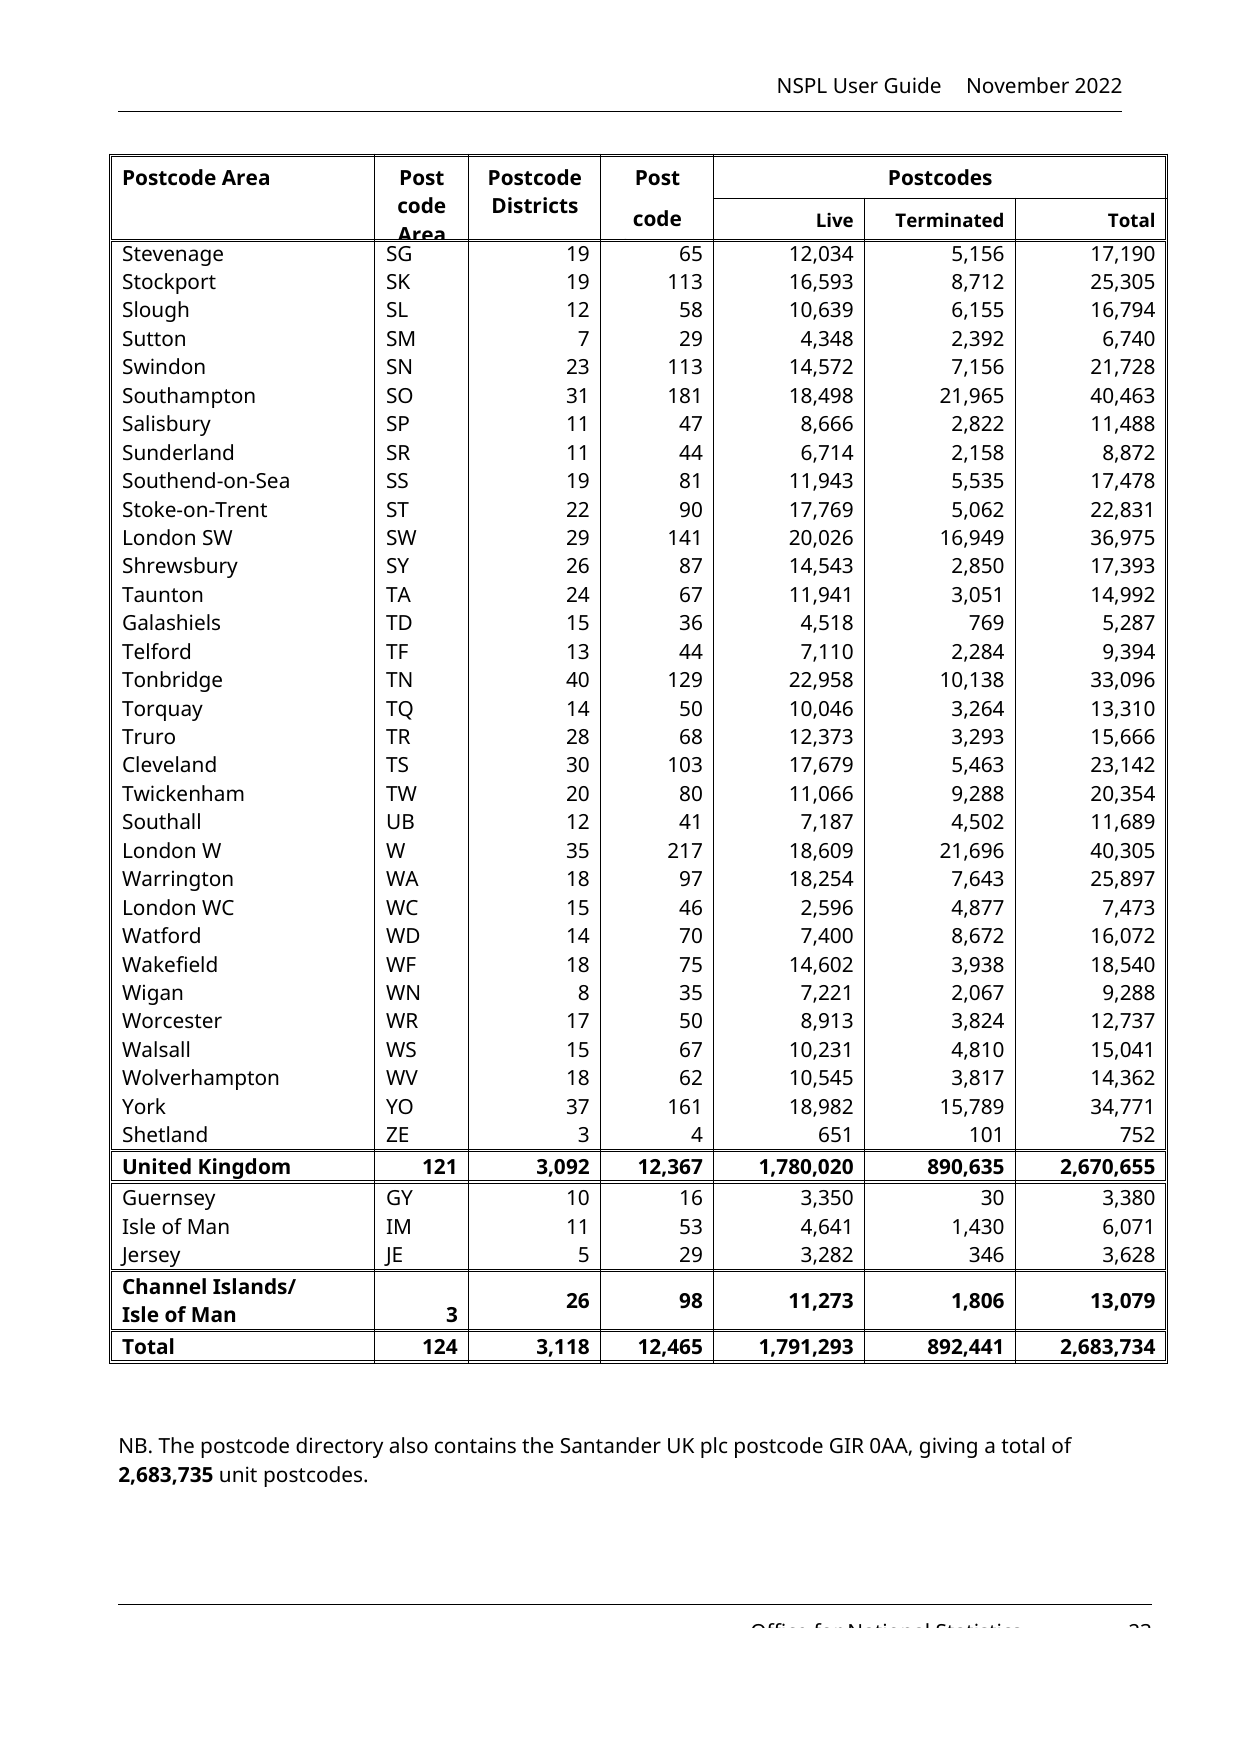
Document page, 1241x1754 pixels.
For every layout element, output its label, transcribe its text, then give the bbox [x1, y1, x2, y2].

table_cell 11 [469, 1212, 600, 1240]
table_cell 6,740 [1016, 324, 1165, 352]
table_cell United Kingdom [112, 1152, 374, 1180]
table_cell 3,824 [865, 1007, 1015, 1035]
table_cell Worcester [112, 1007, 374, 1035]
table_cell 47 [601, 409, 713, 438]
table_cell 16 [601, 1184, 713, 1212]
table_cell 11,941 [714, 580, 864, 608]
table_cell 3,350 [714, 1184, 864, 1212]
table_cell 1,430 [865, 1212, 1015, 1240]
table_cell 65 [601, 242, 713, 267]
table_cell 5,156 [865, 242, 1015, 267]
table_cell 68 [601, 722, 713, 751]
table_cell 23,142 [1016, 751, 1165, 779]
table_cell 769 [865, 609, 1015, 637]
table_cell 18,540 [1016, 950, 1165, 978]
table_cell Truro [112, 722, 374, 751]
table_cell 46 [601, 893, 713, 921]
table_cell 3 [469, 1120, 600, 1149]
table_cell 21,696 [865, 836, 1015, 864]
table_cell 24 [469, 580, 600, 608]
table_cell Total [1016, 199, 1165, 239]
table_cell 19 [469, 267, 600, 296]
table_cell 12,465 [601, 1332, 713, 1360]
table_cell Sunderland [112, 438, 374, 466]
table_cell Guernsey [112, 1184, 374, 1212]
table_cell 2,850 [865, 552, 1015, 580]
table_cell 11 [469, 409, 600, 438]
table_cell 3,293 [865, 722, 1015, 751]
table_cell 26 [469, 552, 600, 580]
table_cell 11,689 [1016, 808, 1165, 836]
table_cell 2,392 [865, 324, 1015, 352]
table_cell Wakefield [112, 950, 374, 978]
table_cell 25,897 [1016, 864, 1165, 893]
table_cell 4,641 [714, 1212, 864, 1240]
table_cell 16,794 [1016, 296, 1165, 324]
table_cell TF [375, 637, 468, 665]
table_cell Shrewsbury [112, 552, 374, 580]
table_cell ZE [375, 1120, 468, 1149]
table_cell Stockport [112, 267, 374, 296]
table_cell 4,877 [865, 893, 1015, 921]
table_cell 9,288 [1016, 978, 1165, 1007]
table_cell 8,712 [865, 267, 1015, 296]
table_cell WR [375, 1007, 468, 1035]
table_cell 6,714 [714, 438, 864, 466]
table_cell TW [375, 779, 468, 807]
table_cell 10 [469, 1184, 600, 1212]
table_cell 752 [1016, 1120, 1165, 1149]
table_cell Southall [112, 808, 374, 836]
table_cell 113 [601, 353, 713, 381]
table_cell 101 [865, 1120, 1015, 1149]
table_cell London WC [112, 893, 374, 921]
table_cell 18 [469, 1064, 600, 1092]
table_header Postcode Districts [469, 157, 600, 239]
table_cell 17 [469, 1007, 600, 1035]
table_cell 4,810 [865, 1035, 1015, 1063]
table_cell 35 [469, 836, 600, 864]
table_cell 18 [469, 864, 600, 893]
table_cell 17,679 [714, 751, 864, 779]
table_cell 18,982 [714, 1092, 864, 1120]
table_cell 7,473 [1016, 893, 1165, 921]
table_cell 26 [469, 1272, 600, 1329]
table_cell 3,282 [714, 1240, 864, 1269]
table_cell 20,026 [714, 523, 864, 552]
table_cell 14,572 [714, 353, 864, 381]
text NB. The postcode directory also contains the Santander UK plc postcode GIR 0AA, giving a total of 2,683,735 unit postcodes. [118, 1432, 1155, 1488]
table_cell 7,156 [865, 353, 1015, 381]
table_cell 18,254 [714, 864, 864, 893]
table_cell 14,602 [714, 950, 864, 978]
table_cell TS [375, 751, 468, 779]
table_cell SO [375, 381, 468, 409]
table_cell SL [375, 296, 468, 324]
table_header Postcodes [714, 157, 1165, 198]
table_cell 3,092 [469, 1152, 600, 1180]
table_cell SP [375, 409, 468, 438]
table_cell W [375, 836, 468, 864]
table_cell 892,441 [865, 1332, 1015, 1360]
table_cell JE [375, 1240, 468, 1269]
table_cell 34,771 [1016, 1092, 1165, 1120]
table_cell 90 [601, 495, 713, 523]
table_cell WV [375, 1064, 468, 1092]
table_cell 40,305 [1016, 836, 1165, 864]
table_cell WS [375, 1035, 468, 1063]
table_cell 15,041 [1016, 1035, 1165, 1063]
table_cell 9,394 [1016, 637, 1165, 665]
table_cell 37 [469, 1092, 600, 1120]
table_cell Tonbridge [112, 665, 374, 694]
table_cell London W [112, 836, 374, 864]
table_cell 70 [601, 921, 713, 950]
table_cell 3,380 [1016, 1184, 1165, 1212]
table_cell 97 [601, 864, 713, 893]
table_cell 6,155 [865, 296, 1015, 324]
table_cell 5,463 [865, 751, 1015, 779]
table_cell 44 [601, 637, 713, 665]
table_cell 2,284 [865, 637, 1015, 665]
table_cell 7,221 [714, 978, 864, 1007]
table_cell WF [375, 950, 468, 978]
table_cell 22,831 [1016, 495, 1165, 523]
table_cell Total [112, 1332, 374, 1360]
table_cell 11,943 [714, 466, 864, 495]
table_cell 3,051 [865, 580, 1015, 608]
table_cell 17,478 [1016, 466, 1165, 495]
table_cell 12,367 [601, 1152, 713, 1180]
table_cell SN [375, 353, 468, 381]
table_cell 7,187 [714, 808, 864, 836]
table_cell TQ [375, 694, 468, 722]
table_cell 181 [601, 381, 713, 409]
table_cell 890,635 [865, 1152, 1015, 1180]
table_cell 50 [601, 694, 713, 722]
table_cell 31 [469, 381, 600, 409]
table_cell 10,639 [714, 296, 864, 324]
table_cell 14,992 [1016, 580, 1165, 608]
table_cell 20 [469, 779, 600, 807]
table_cell Telford [112, 637, 374, 665]
table_cell 9,288 [865, 779, 1015, 807]
table_cell 14 [469, 694, 600, 722]
table_cell 12 [469, 296, 600, 324]
table_cell 2,596 [714, 893, 864, 921]
table_cell WN [375, 978, 468, 1007]
table_cell 16,593 [714, 267, 864, 296]
table_cell 23 [469, 353, 600, 381]
table_cell 40,463 [1016, 381, 1165, 409]
table_cell GY [375, 1184, 468, 1212]
table_cell 14,543 [714, 552, 864, 580]
table_cell Isle of Man [112, 1212, 374, 1240]
table_cell 3,938 [865, 950, 1015, 978]
table_cell ST [375, 495, 468, 523]
table_cell 14 [469, 921, 600, 950]
table_cell 8 [469, 978, 600, 1007]
table_cell Taunton [112, 580, 374, 608]
table_cell TN [375, 665, 468, 694]
table_cell 33,096 [1016, 665, 1165, 694]
table_cell 8,913 [714, 1007, 864, 1035]
table_cell 44 [601, 438, 713, 466]
table_cell 11,488 [1016, 409, 1165, 438]
table_cell 29 [601, 1240, 713, 1269]
table_cell SY [375, 552, 468, 580]
table_cell 5,062 [865, 495, 1015, 523]
table_cell 22 [469, 495, 600, 523]
table_cell 6,071 [1016, 1212, 1165, 1240]
table_cell 217 [601, 836, 713, 864]
table_cell 18,609 [714, 836, 864, 864]
table_cell 1,780,020 [714, 1152, 864, 1180]
table_cell Jersey [112, 1240, 374, 1269]
table_cell 29 [601, 324, 713, 352]
table_header Post code Area Code [375, 157, 468, 239]
table_cell 12,737 [1016, 1007, 1165, 1035]
table_cell 22,958 [714, 665, 864, 694]
table_cell 15,666 [1016, 722, 1165, 751]
table_cell 62 [601, 1064, 713, 1092]
table_cell Live [714, 199, 864, 239]
table_cell Terminated [865, 199, 1015, 239]
table_cell 80 [601, 779, 713, 807]
table_cell 103 [601, 751, 713, 779]
table_cell 3,118 [469, 1332, 600, 1360]
table_cell 11,273 [714, 1272, 864, 1329]
table_cell 13,079 [1016, 1272, 1165, 1329]
table_cell 40 [469, 665, 600, 694]
table_cell SM [375, 324, 468, 352]
table_cell 50 [601, 1007, 713, 1035]
table_cell 30 [865, 1184, 1015, 1212]
table_cell SG [375, 242, 468, 267]
table_cell 17,190 [1016, 242, 1165, 267]
table_cell 4,348 [714, 324, 864, 352]
table_cell Slough [112, 296, 374, 324]
table_cell 10,138 [865, 665, 1015, 694]
table_cell 17,393 [1016, 552, 1165, 580]
table_cell 36 [601, 609, 713, 637]
table_cell 25,305 [1016, 267, 1165, 296]
table_cell London SW [112, 523, 374, 552]
table_cell Galashiels [112, 609, 374, 637]
table_cell 12,373 [714, 722, 864, 751]
table_cell 67 [601, 1035, 713, 1063]
table_cell 16,072 [1016, 921, 1165, 950]
table_header Postcode Area [112, 157, 374, 239]
table_cell 2,067 [865, 978, 1015, 1007]
table_cell 10,046 [714, 694, 864, 722]
table_cell 124 [375, 1332, 468, 1360]
table_cell 35 [601, 978, 713, 1007]
table_cell Cleveland [112, 751, 374, 779]
table_cell 3 [375, 1272, 468, 1329]
table_cell 161 [601, 1092, 713, 1120]
table_cell 10,545 [714, 1064, 864, 1092]
table_cell Warrington [112, 864, 374, 893]
table_cell 98 [601, 1272, 713, 1329]
table_cell TA [375, 580, 468, 608]
table_cell 3,817 [865, 1064, 1015, 1092]
table_cell Swindon [112, 353, 374, 381]
table_cell 5 [469, 1240, 600, 1269]
table_cell 10,231 [714, 1035, 864, 1063]
table_cell 18 [469, 950, 600, 978]
table_cell 11 [469, 438, 600, 466]
table_cell 21,965 [865, 381, 1015, 409]
table_cell WD [375, 921, 468, 950]
table_cell WA [375, 864, 468, 893]
table_cell 53 [601, 1212, 713, 1240]
table_cell 13 [469, 637, 600, 665]
table_cell WC [375, 893, 468, 921]
table_cell Stevenage [112, 242, 374, 267]
table_cell SR [375, 438, 468, 466]
table_cell 7,643 [865, 864, 1015, 893]
table_cell 141 [601, 523, 713, 552]
table_cell 28 [469, 722, 600, 751]
table_cell UB [375, 808, 468, 836]
table_cell 346 [865, 1240, 1015, 1269]
table_cell 2,683,734 [1016, 1332, 1165, 1360]
table_cell 8,666 [714, 409, 864, 438]
table_cell 12,034 [714, 242, 864, 267]
table_cell 15 [469, 893, 600, 921]
table_cell York [112, 1092, 374, 1120]
table_cell Southampton [112, 381, 374, 409]
table_cell TR [375, 722, 468, 751]
table_cell TD [375, 609, 468, 637]
table_cell 113 [601, 267, 713, 296]
table_cell SS [375, 466, 468, 495]
table_cell Torquay [112, 694, 374, 722]
table_cell 5,535 [865, 466, 1015, 495]
table_cell 75 [601, 950, 713, 978]
table_cell 11,066 [714, 779, 864, 807]
table_cell 16,949 [865, 523, 1015, 552]
table_cell Stoke-on-Trent [112, 495, 374, 523]
table_cell YO [375, 1092, 468, 1120]
table_cell Southend-on-Sea [112, 466, 374, 495]
table_cell 18,498 [714, 381, 864, 409]
table_cell 8,872 [1016, 438, 1165, 466]
table_cell 129 [601, 665, 713, 694]
table_cell Sutton [112, 324, 374, 352]
table_cell 1,791,293 [714, 1332, 864, 1360]
table_cell Salisbury [112, 409, 374, 438]
table_cell 7,400 [714, 921, 864, 950]
table_cell 651 [714, 1120, 864, 1149]
table_cell IM [375, 1212, 468, 1240]
table_cell 21,728 [1016, 353, 1165, 381]
table_cell 8,672 [865, 921, 1015, 950]
table_cell 17,769 [714, 495, 864, 523]
table_header Post code Sectors [601, 157, 713, 239]
table_cell Twickenham [112, 779, 374, 807]
table_cell 2,822 [865, 409, 1015, 438]
table_cell 15 [469, 609, 600, 637]
table_cell 15 [469, 1035, 600, 1063]
table_cell 19 [469, 242, 600, 267]
table_cell 5,287 [1016, 609, 1165, 637]
table_cell Shetland [112, 1120, 374, 1149]
table_cell 87 [601, 552, 713, 580]
table_cell 4,518 [714, 609, 864, 637]
table_cell 1,806 [865, 1272, 1015, 1329]
table_cell 2,670,655 [1016, 1152, 1165, 1180]
table_cell 121 [375, 1152, 468, 1180]
table_cell Walsall [112, 1035, 374, 1063]
table_cell 81 [601, 466, 713, 495]
table_cell 30 [469, 751, 600, 779]
table_cell 20,354 [1016, 779, 1165, 807]
table_cell 67 [601, 580, 713, 608]
table_cell 3,628 [1016, 1240, 1165, 1269]
table_cell 2,158 [865, 438, 1015, 466]
table_cell 29 [469, 523, 600, 552]
table_cell SW [375, 523, 468, 552]
table_cell 4,502 [865, 808, 1015, 836]
table_cell 4 [601, 1120, 713, 1149]
table_cell 7 [469, 324, 600, 352]
table_cell SK [375, 267, 468, 296]
table_cell 13,310 [1016, 694, 1165, 722]
table_cell 41 [601, 808, 713, 836]
table_cell 58 [601, 296, 713, 324]
table_cell 7,110 [714, 637, 864, 665]
table_cell 36,975 [1016, 523, 1165, 552]
table_cell Wigan [112, 978, 374, 1007]
table_cell Watford [112, 921, 374, 950]
table_cell 19 [469, 466, 600, 495]
table_cell 3,264 [865, 694, 1015, 722]
table_cell Wolverhampton [112, 1064, 374, 1092]
table_cell 14,362 [1016, 1064, 1165, 1092]
table_cell 15,789 [865, 1092, 1015, 1120]
table_cell Channel Islands/ Isle of Man [112, 1272, 374, 1329]
table_cell 12 [469, 808, 600, 836]
